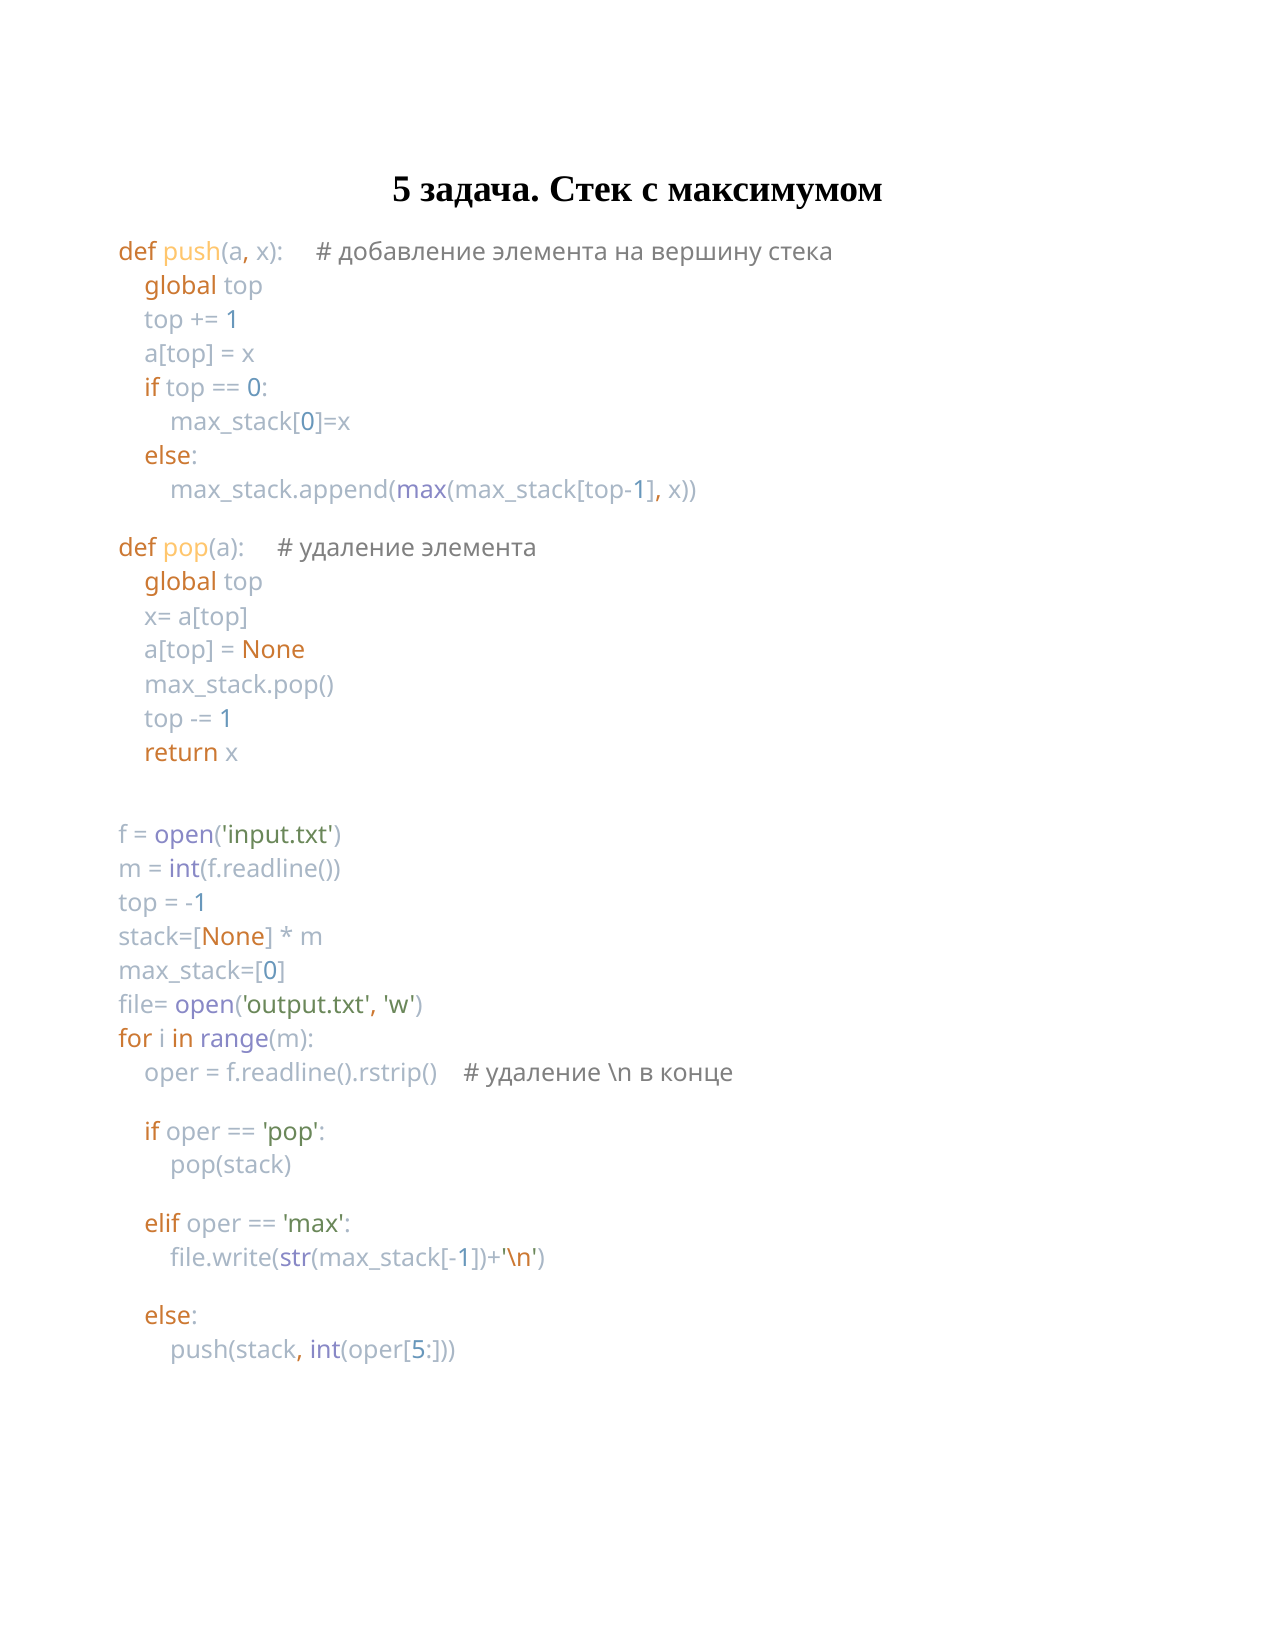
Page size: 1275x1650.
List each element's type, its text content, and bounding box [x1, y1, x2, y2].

text def push(a, x): # добавление элемента на вершину стека global top top += 1 a[top] = x if top == 0: max_stack[0]=x else: max_stack.append(max(max_stack[top-1], x)) def pop(a): # удаление элемента global top x= a[top] a[top] = None max_stack.pop() top -= 1 return x f = open('input.txt') m = int(f.readline()) top = -1 stack=[None] * m max_stack=[0] file= open('output.txt', 'w') for i in range(m): oper = f.readline().rstrip() # удаление \n в конце if oper == 'pop': pop(stack) elif oper == 'max': file.write(str(max_stack[-1])+'\n') else: push(stack, int(oper[5:])) [118, 233, 1157, 1438]
text 5 задача. Стек с максимумом [118, 166, 1157, 209]
